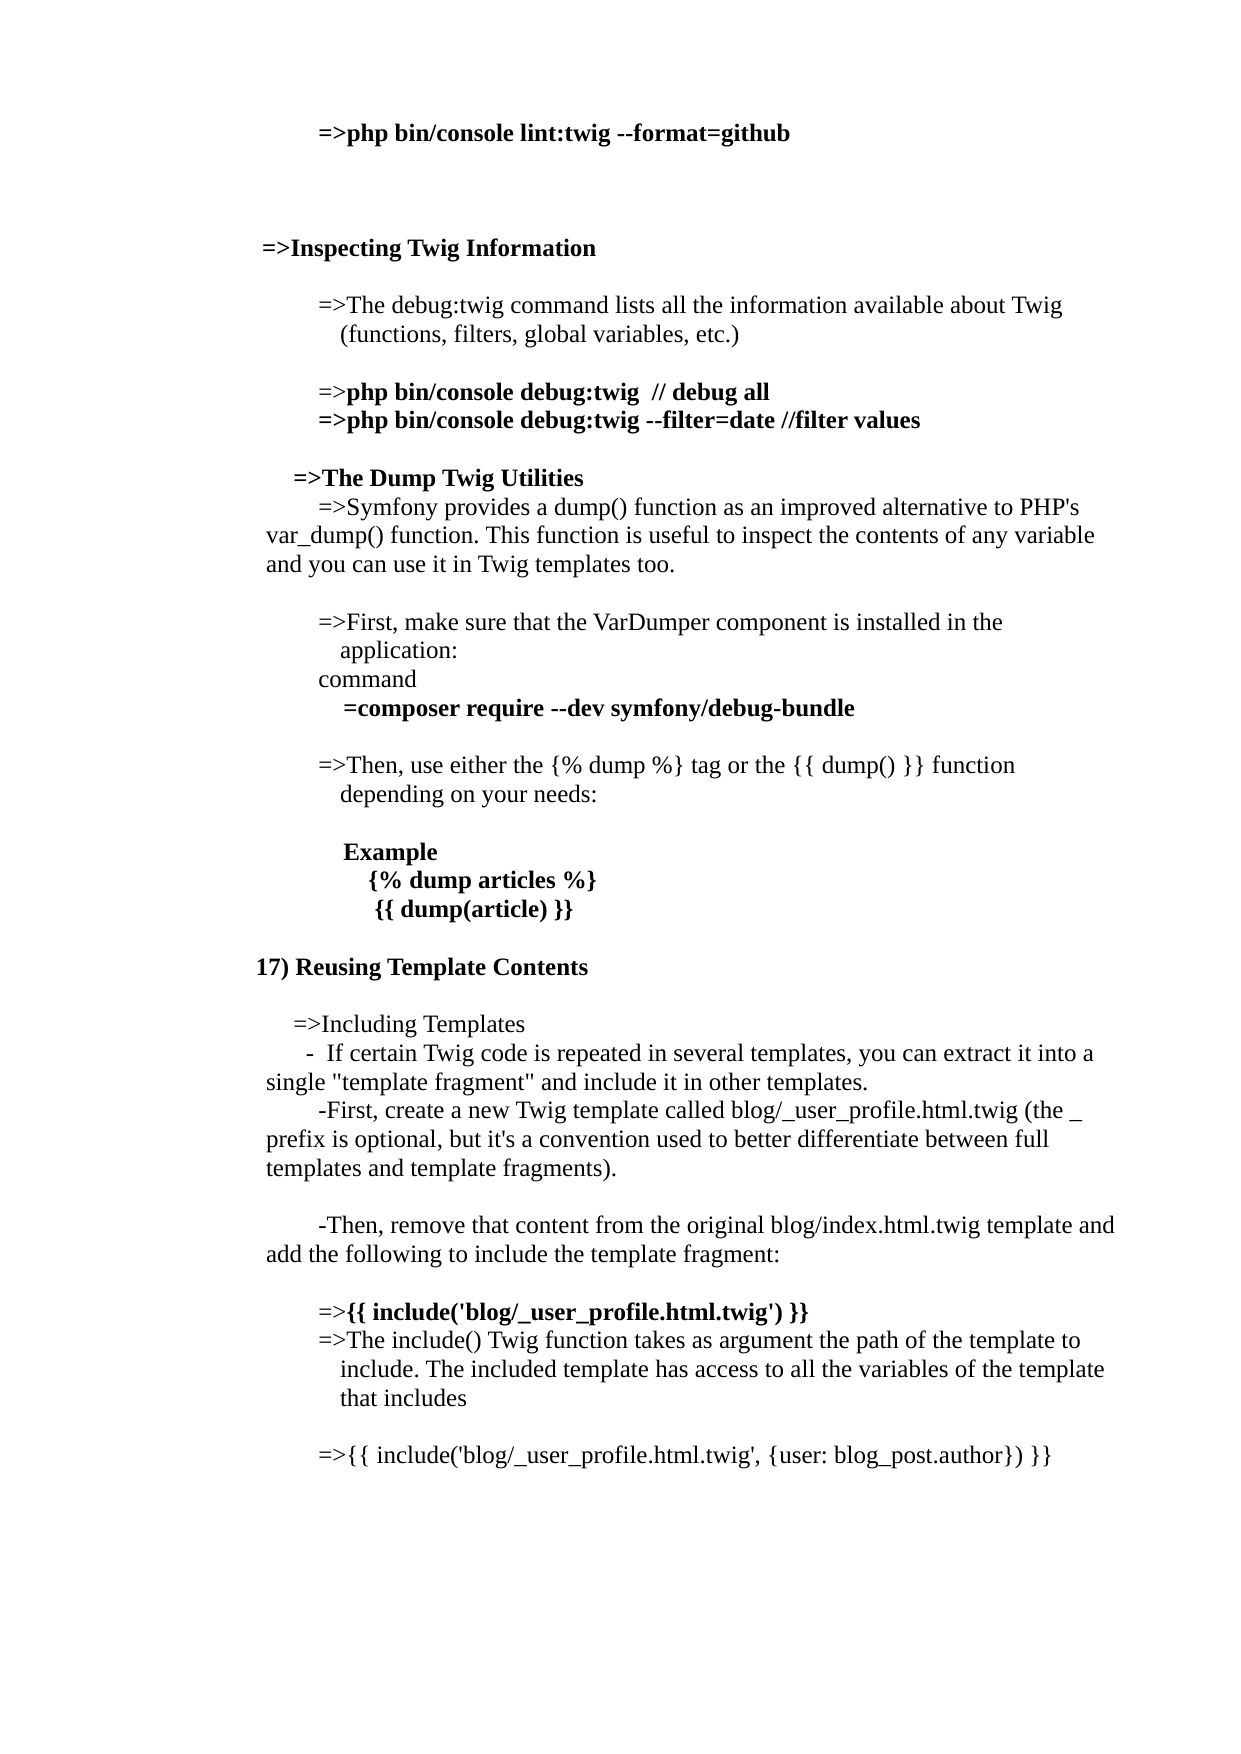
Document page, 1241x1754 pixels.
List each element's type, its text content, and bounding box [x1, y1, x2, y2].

text =>{{ include('blog/_user_profile.html.twig', {user: blog_post.author}) }} [118, 1441, 1122, 1469]
text command [118, 664, 1122, 693]
text =>First, make sure that the VarDumper component is installed in the application: [118, 607, 1122, 664]
text =>The include() Twig function takes as argument the path of the template to include. The included template has access to all the variables of the template that includes [118, 1326, 1122, 1412]
text 17) Reusing Template Contents [118, 952, 1122, 981]
text -First, create a new Twig template called blog/_user_profile.html.twig (the _ prefix is optional, but it's a convention used to better differentiate between full templates and template fragments). [118, 1096, 1122, 1182]
text =>The debug:twig command lists all the information available about Twig (functions, filters, global variables, etc.) [118, 291, 1122, 348]
text =>{{ include('blog/_user_profile.html.twig') }} [118, 1297, 1122, 1326]
text =>php bin/console debug:twig --filter=date //filter values [118, 406, 1122, 434]
text =>php bin/console lint:twig --format=github [118, 118, 1122, 147]
text =>Symfony provides a dump() function as an improved alternative to PHP's var_dump() function. This function is useful to inspect the contents of any variable and you can use it in Twig templates too. [118, 492, 1122, 578]
text {{ dump(article) }} [118, 894, 1122, 923]
text =>Inspecting Twig Information [118, 233, 1122, 262]
text =>Then, use either the {% dump %} tag or the {{ dump() }} function depending on your needs: [118, 751, 1122, 808]
text {% dump articles %} [118, 866, 1122, 894]
text =>php bin/console debug:twig // debug all [118, 377, 1122, 406]
text - If certain Twig code is repeated in several templates, you can extract it into a single "template fragment" and include it in other templates. [118, 1038, 1122, 1096]
text -Then, remove that content from the original blog/index.html.twig template and add the following to include the template fragment: [118, 1211, 1122, 1268]
text =composer require --dev symfony/debug-bundle [118, 693, 1122, 722]
text =>Including Templates [118, 1009, 1122, 1038]
text =>The Dump Twig Utilities [118, 463, 1122, 492]
text Example [118, 837, 1122, 866]
